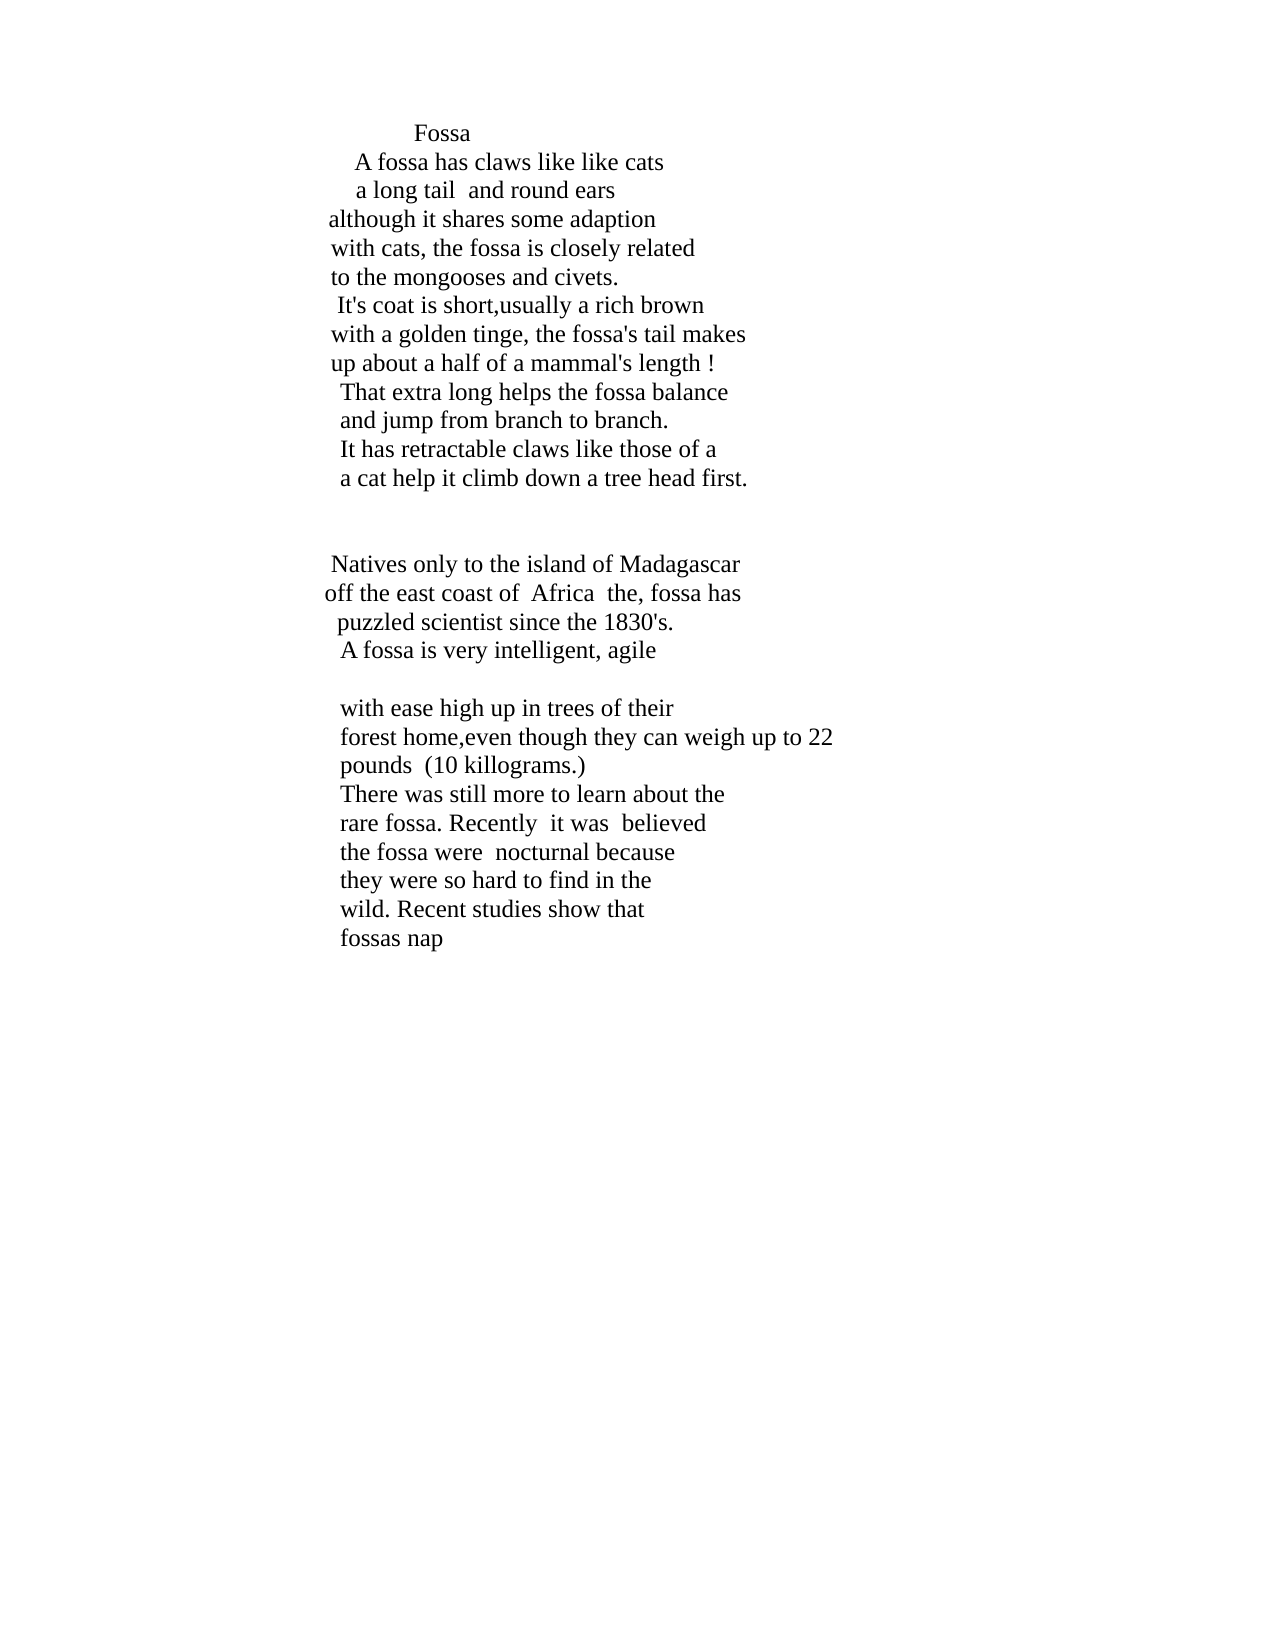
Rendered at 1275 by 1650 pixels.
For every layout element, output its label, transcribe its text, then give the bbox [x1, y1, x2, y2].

text with cats, the fossa is closely related [118, 233, 1157, 262]
text off the east coast of Africa the, fossa has [118, 578, 1157, 607]
text the fossa were nocturnal because [118, 837, 1157, 866]
text fossas nap [118, 923, 1157, 952]
text with ease high up in trees of their [118, 693, 1157, 722]
text rare fossa. Recently it was believed [118, 808, 1157, 837]
text a long tail and round ears [118, 176, 1157, 204]
text There was still more to learn about the [118, 779, 1157, 808]
text Fossa [118, 118, 1157, 147]
text wild. Recent studies show that [118, 894, 1157, 923]
text It's coat is short,usually a rich brown [118, 291, 1157, 319]
text Natives only to the island of Madagascar [118, 549, 1157, 578]
text It has retractable claws like those of a [118, 434, 1157, 463]
text although it shares some adaption [118, 204, 1157, 233]
text and jump from branch to branch. [118, 406, 1157, 434]
text they were so hard to find in the [118, 866, 1157, 894]
text puzzled scientist since the 1830's. [118, 607, 1157, 636]
text That extra long helps the fossa balance [118, 377, 1157, 406]
text A fossa is very intelligent, agile [118, 636, 1157, 664]
text forest home,even though they can weigh up to 22 [118, 722, 1157, 751]
text a cat help it climb down a tree head first. [118, 463, 1157, 492]
text up about a half of a mammal's length ! [118, 348, 1157, 377]
text to the mongooses and civets. [118, 262, 1157, 291]
text with a golden tinge, the fossa's tail makes [118, 319, 1157, 348]
text A fossa has claws like like cats [118, 147, 1157, 176]
text pounds (10 killograms.) [118, 751, 1157, 779]
